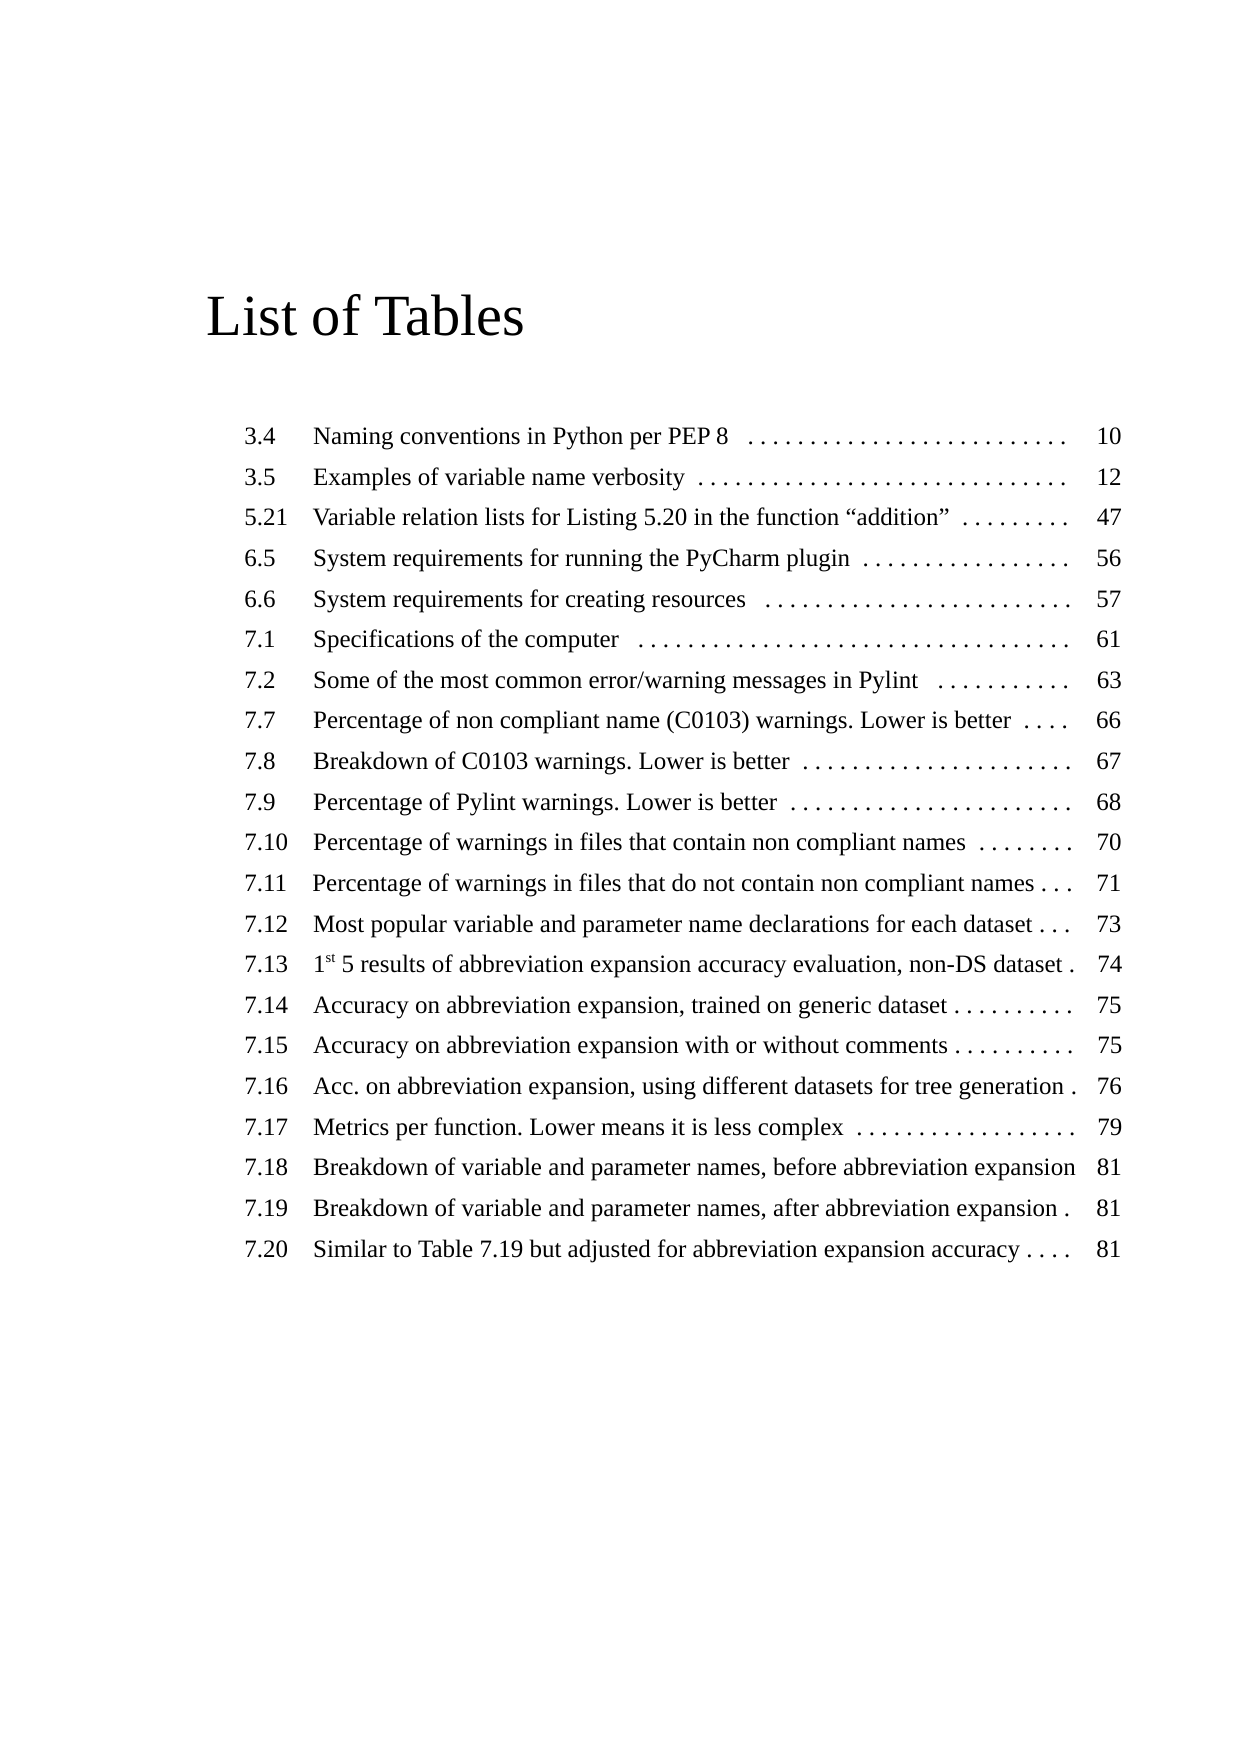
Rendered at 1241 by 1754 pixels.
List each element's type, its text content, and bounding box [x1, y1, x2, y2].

text 7.18 Breakdown of variable and parameter names, before abbreviation expansion 81 [207, 1152, 1122, 1181]
text 7.1 Specifications of the computer . . . . . . . . . . . . . . . . . . . . . . . . . . . . . . . . . . . 61 [207, 624, 1122, 653]
text 7.10 Percentage of warnings in files that contain non compliant names . . . . . . . . 70 [207, 827, 1122, 856]
text 7.19 Breakdown of variable and parameter names, after abbreviation expansion . 81 [207, 1193, 1122, 1222]
text 7.9 Percentage of Pylint warnings. Lower is better . . . . . . . . . . . . . . . . . . . . . . . 68 [207, 787, 1122, 816]
text 7.7 Percentage of non compliant name (C0103) warnings. Lower is better . . . . 66 [207, 706, 1122, 734]
text 7.11 Percentage of warnings in files that do not contain non compliant names . . . 71 [207, 868, 1122, 897]
text 5.21 Variable relation lists for Listing 5.20 in the function “addition” . . . . . . . . . 47 [207, 502, 1122, 531]
text List of Tables [207, 281, 1122, 348]
text 7.2 Some of the most common error/warning messages in Pylint . . . . . . . . . . . 63 [207, 665, 1122, 694]
text 7.13 1st 5 results of abbreviation expansion accuracy evaluation, non-DS dataset . 74 [207, 949, 1122, 978]
text 6.5 System requirements for running the PyCharm plugin . . . . . . . . . . . . . . . . . 56 [207, 543, 1122, 572]
text 7.12 Most popular variable and parameter name declarations for each dataset . . . 73 [207, 909, 1122, 937]
text 7.14 Accuracy on abbreviation expansion, trained on generic dataset . . . . . . . . . . 75 [207, 990, 1122, 1019]
text 7.17 Metrics per function. Lower means it is less complex . . . . . . . . . . . . . . . . . . 79 [207, 1112, 1122, 1141]
text 7.20 Similar to Table 7.19 but adjusted for abbreviation expansion accuracy . . . . 81 [207, 1234, 1122, 1262]
text 3.5 Examples of variable name verbosity . . . . . . . . . . . . . . . . . . . . . . . . . . . . . . 12 [207, 462, 1122, 491]
text 3.4 Naming conventions in Python per PEP 8 . . . . . . . . . . . . . . . . . . . . . . . . . . 10 [207, 421, 1122, 450]
text 7.16 Acc. on abbreviation expansion, using different datasets for tree generation . 76 [207, 1071, 1122, 1100]
text 7.15 Accuracy on abbreviation expansion with or without comments . . . . . . . . . . 75 [207, 1031, 1122, 1059]
text 7.8 Breakdown of C0103 warnings. Lower is better . . . . . . . . . . . . . . . . . . . . . . 67 [207, 746, 1122, 775]
text 6.6 System requirements for creating resources . . . . . . . . . . . . . . . . . . . . . . . . . 57 [207, 584, 1122, 612]
